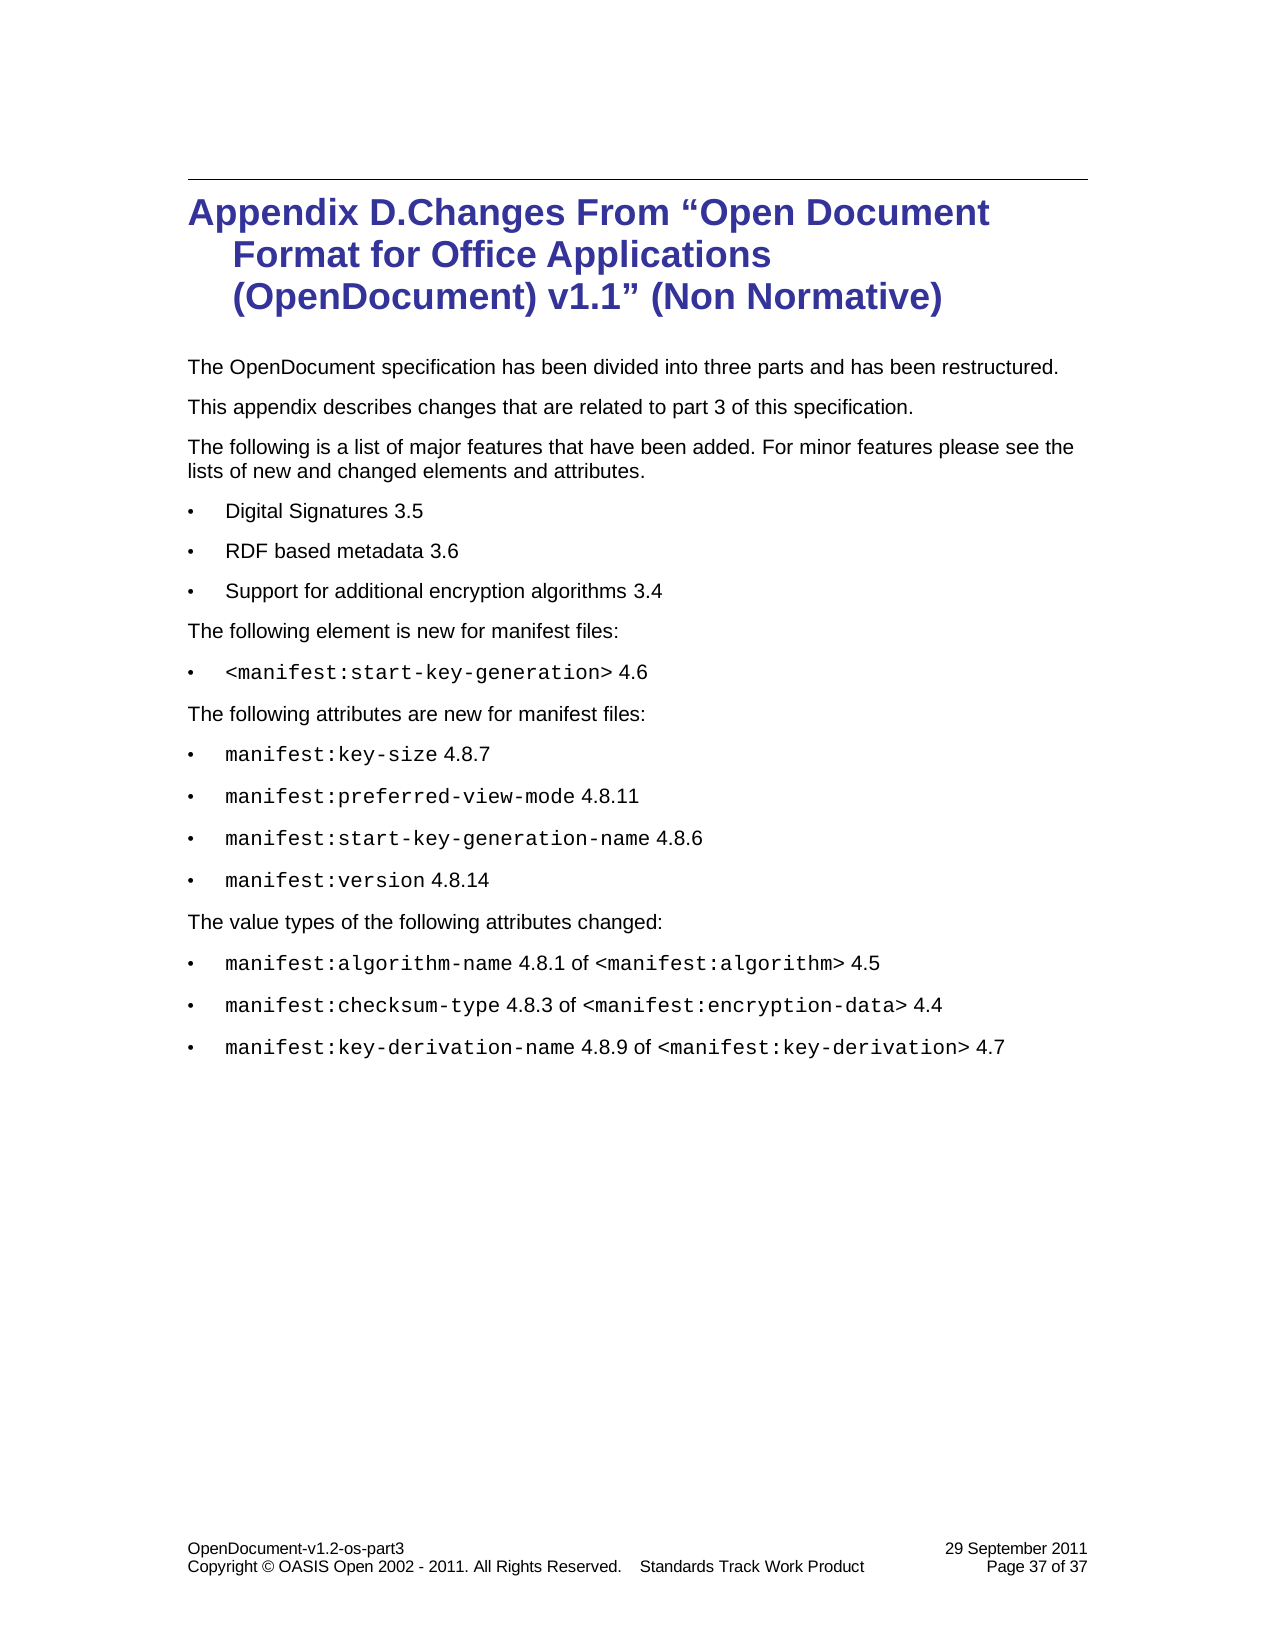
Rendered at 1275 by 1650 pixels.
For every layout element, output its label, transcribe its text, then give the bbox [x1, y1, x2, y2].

list manifest:algorithm-name 4.8.1 of <manifest:algorithm> 4.5 [187, 951, 1088, 976]
text The value types of the following attributes changed: [187, 911, 1088, 934]
text The following attributes are new for manifest files: [187, 702, 1088, 726]
list Support for additional encryption algorithms 3.4 [187, 580, 1088, 603]
list <manifest:start-key-generation> 4.6 [187, 660, 1088, 686]
list manifest:version 4.8.14 [187, 869, 1088, 894]
list manifest:checksum-type 4.8.3 of <manifest:encryption-data> 4.4 [187, 993, 1088, 1018]
list manifest:start-key-generation-name 4.8.6 [187, 827, 1088, 852]
list manifest:preferred-view-mode 4.8.11 [187, 784, 1088, 810]
text The following element is new for manifest files: [187, 620, 1088, 643]
list Digital Signatures 3.5 [187, 499, 1088, 523]
text The following is a list of major features that have been added. For minor features please see the lists of new and changed elements and attributes. [187, 436, 1088, 483]
text The OpenDocument specification has been divided into three parts and has been restructured. [187, 355, 1088, 379]
list manifest:key-size 4.8.7 [187, 742, 1088, 768]
text This appendix describes changes that are related to part 3 of this specification. [187, 395, 1088, 419]
list manifest:key-derivation-name 4.8.9 of <manifest:key-derivation> 4.7 [187, 1035, 1088, 1061]
list RDF based metadata 3.6 [187, 539, 1088, 563]
